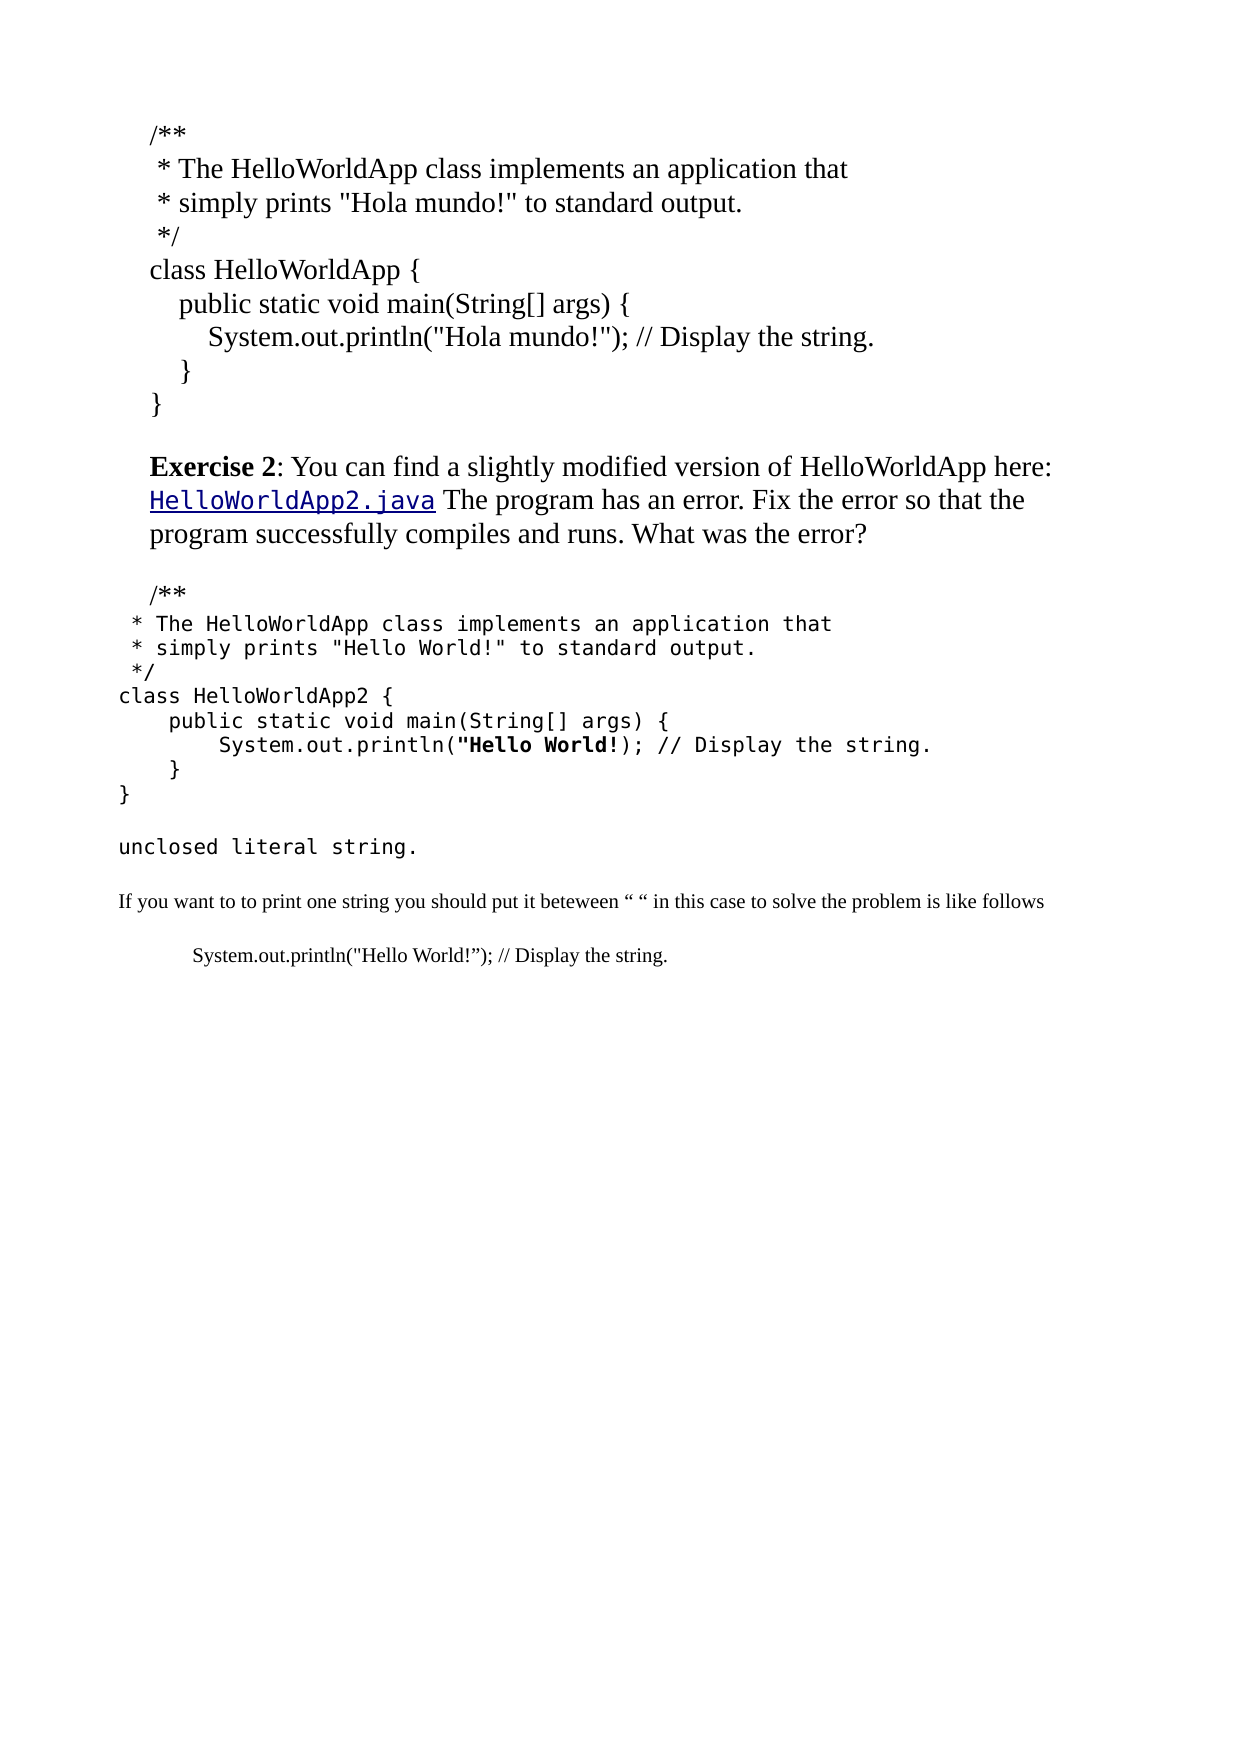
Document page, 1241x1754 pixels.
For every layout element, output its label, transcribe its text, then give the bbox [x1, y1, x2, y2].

text System.out.println("Hello World!”); // Display the string. [118, 943, 1122, 967]
text * simply prints "Hello World!" to standard output. [118, 636, 1122, 660]
text * The HelloWorldApp class implements an application that [118, 612, 1122, 636]
text public static void main(String[] args) { [118, 709, 1122, 733]
text } [149, 353, 1114, 386]
text */ [118, 660, 1122, 684]
text * simply prints "Hola mundo!" to standard output. [149, 185, 1114, 219]
text class HelloWorldApp2 { [118, 684, 1122, 709]
text */ [149, 219, 1114, 252]
text /** [149, 578, 1114, 612]
text * The HelloWorldApp class implements an application that [149, 152, 1114, 185]
text Exercise 2: You can find a slightly modified version of HelloWorldApp here: HelloWorldApp2.java The program has an error. Fix the error so that the program successfully compiles and runs. What was the error? [149, 449, 1114, 549]
text } [118, 782, 1122, 806]
text unclosed literal string. [118, 835, 1122, 859]
text class HelloWorldApp { [149, 252, 1114, 286]
text If you want to to print one string you should put it beteween “ “ in this case to solve the problem is like follows [118, 889, 1122, 913]
text System.out.println("Hello World!); // Display the string. [118, 733, 1122, 757]
text System.out.println("Hola mundo!"); // Display the string. [149, 319, 1114, 353]
text } [118, 757, 1122, 782]
text public static void main(String[] args) { [149, 286, 1114, 319]
text } [149, 386, 1114, 420]
text /** [149, 118, 1114, 152]
